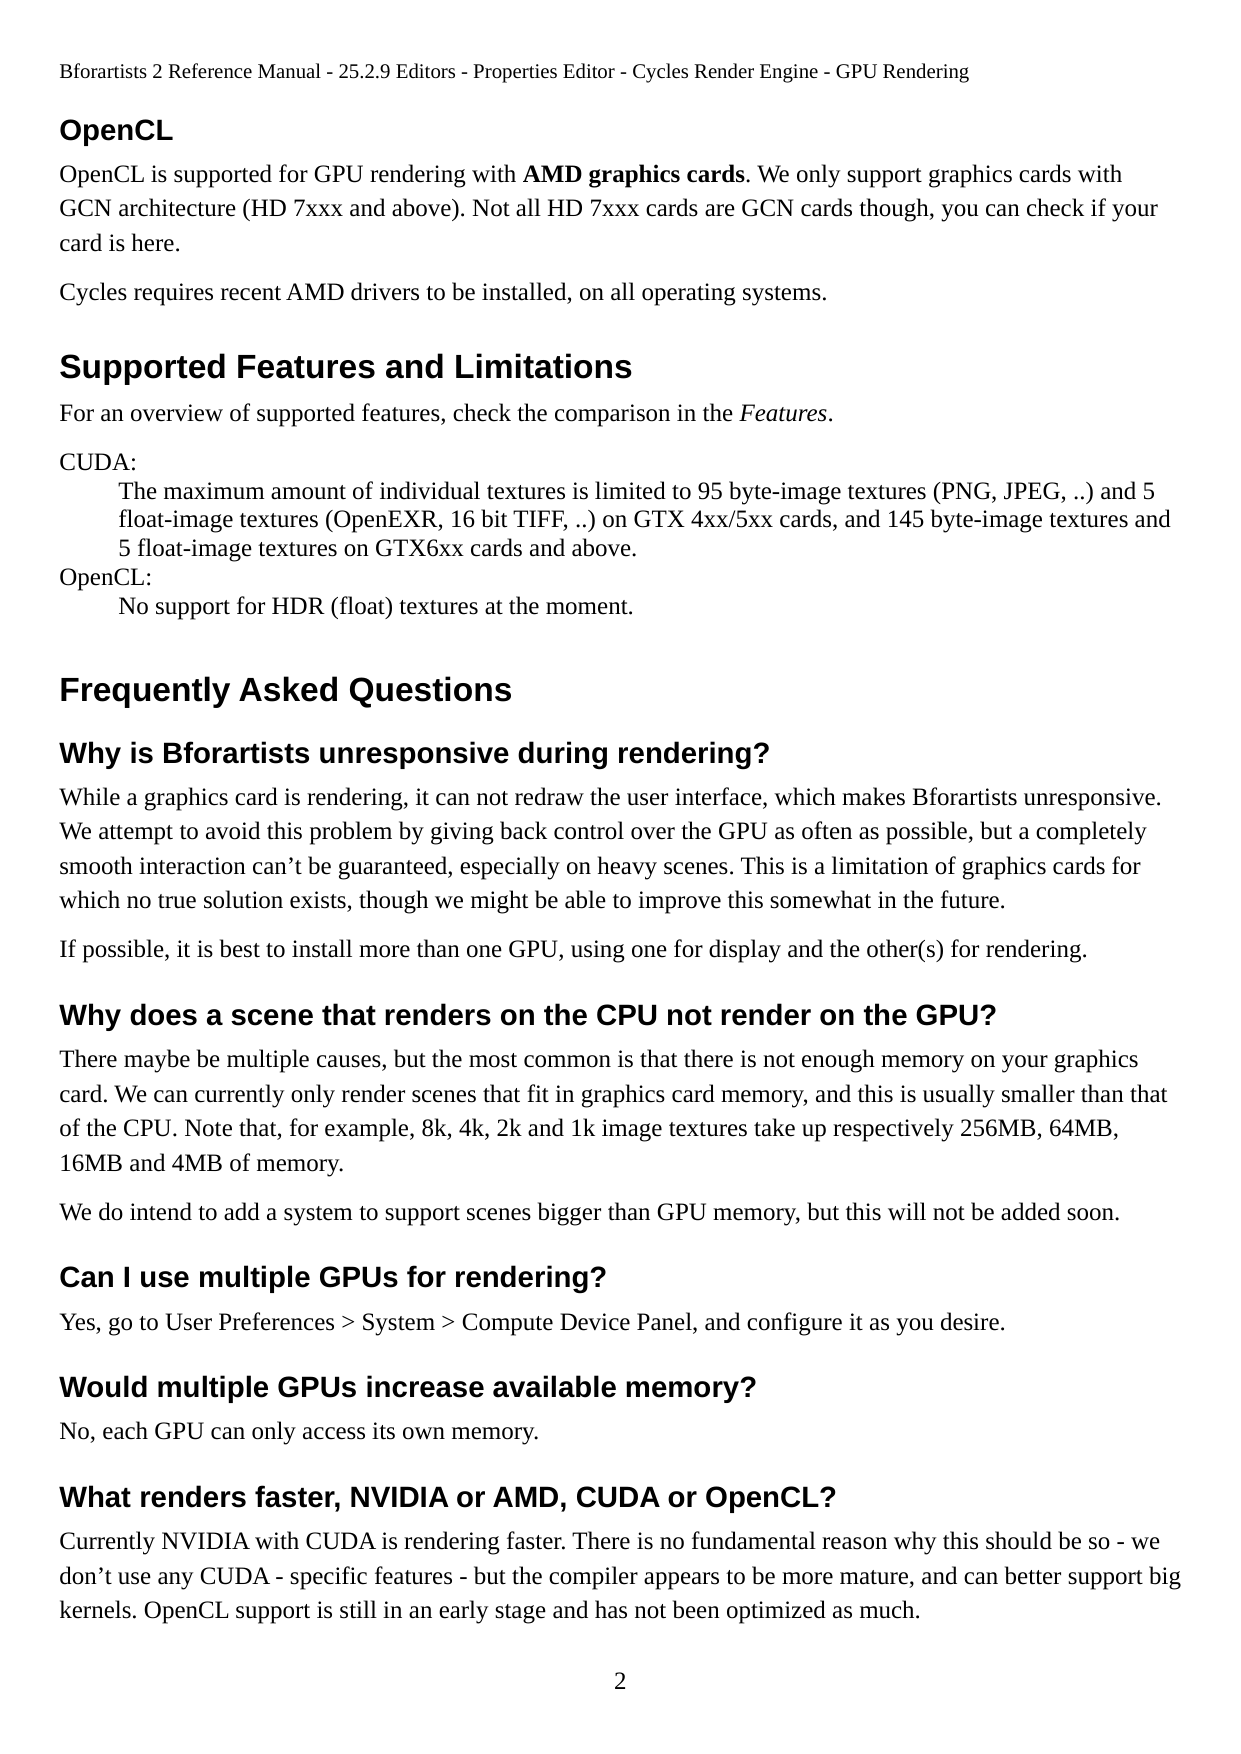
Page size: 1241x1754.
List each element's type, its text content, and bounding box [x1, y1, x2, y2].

list No support for HDR (float) textures at the moment. [118, 591, 1181, 619]
subtitle CUDA: [59, 447, 1181, 476]
subtitle Would multiple GPUs increase available memory? [59, 1370, 1181, 1404]
subtitle Why does a scene that renders on the CPU not render on the GPU? [59, 998, 1181, 1032]
text Yes, go to User Preferences > System > Compute Device Panel, and configure it as you desire. [59, 1307, 1181, 1335]
text For an overview of supported features, check the comparison in the Features. [59, 398, 1181, 427]
text We do intend to add a system to support scenes bigger than GPU memory, but this will not be added soon. [59, 1197, 1181, 1225]
text No, each GPU can only access its own memory. [59, 1416, 1181, 1445]
subtitle OpenCL [59, 113, 1181, 146]
subtitle Supported Features and Limitations [59, 347, 1181, 385]
text OpenCL is supported for GPU rendering with AMD graphics cards. We only support graphics cards with GCN architecture (HD 7xxx and above). Not all HD 7xxx cards are GCN cards though, you can check if your card is here. [59, 159, 1181, 257]
subtitle What renders faster, NVIDIA or AMD, CUDA or OpenCL? [59, 1480, 1181, 1514]
subtitle Frequently Asked Questions [59, 670, 1181, 708]
text Cycles requires recent AMD drivers to be installed, on all operating systems. [59, 277, 1181, 306]
subtitle OpenCL: [59, 562, 1181, 591]
text While a graphics card is rendering, it can not redraw the user interface, which makes Bforartists unresponsive. We attempt to avoid this problem by giving back control over the GPU as often as possible, but a completely smooth interaction can’t be guaranteed, especially on heavy scenes. This is a limitation of graphics cards for which no true solution exists, though we might be able to improve this somewhat in the future. [59, 782, 1181, 914]
text There maybe be multiple causes, but the most common is that there is not enough memory on your graphics card. We can currently only render scenes that fit in graphics card memory, and this is usually smaller than that of the CPU. Note that, for example, 8k, 4k, 2k and 1k image textures take up respectively 256MB, 64MB, 16MB and 4MB of memory. [59, 1044, 1181, 1176]
subtitle Can I use multiple GPUs for rendering? [59, 1260, 1181, 1294]
text If possible, it is best to install more than one GPU, using one for display and the other(s) for rendering. [59, 934, 1181, 963]
subtitle Why is Bforartists unresponsive during rendering? [59, 736, 1181, 769]
text Currently NVIDIA with CUDA is rendering faster. There is no fundamental reason why this should be so - we don’t use any CUDA - specific features - but the compiler appears to be more mature, and can better support big kernels. OpenCL support is still in an early stage and has not been optimized as much. [59, 1526, 1181, 1624]
list The maximum amount of individual textures is limited to 95 byte-image textures (PNG, JPEG, ..) and 5 float-image textures (OpenEXR, 16 bit TIFF, ..) on GTX 4xx/5xx cards, and 145 byte-image textures and 5 float-image textures on GTX6xx cards and above. [118, 476, 1181, 562]
